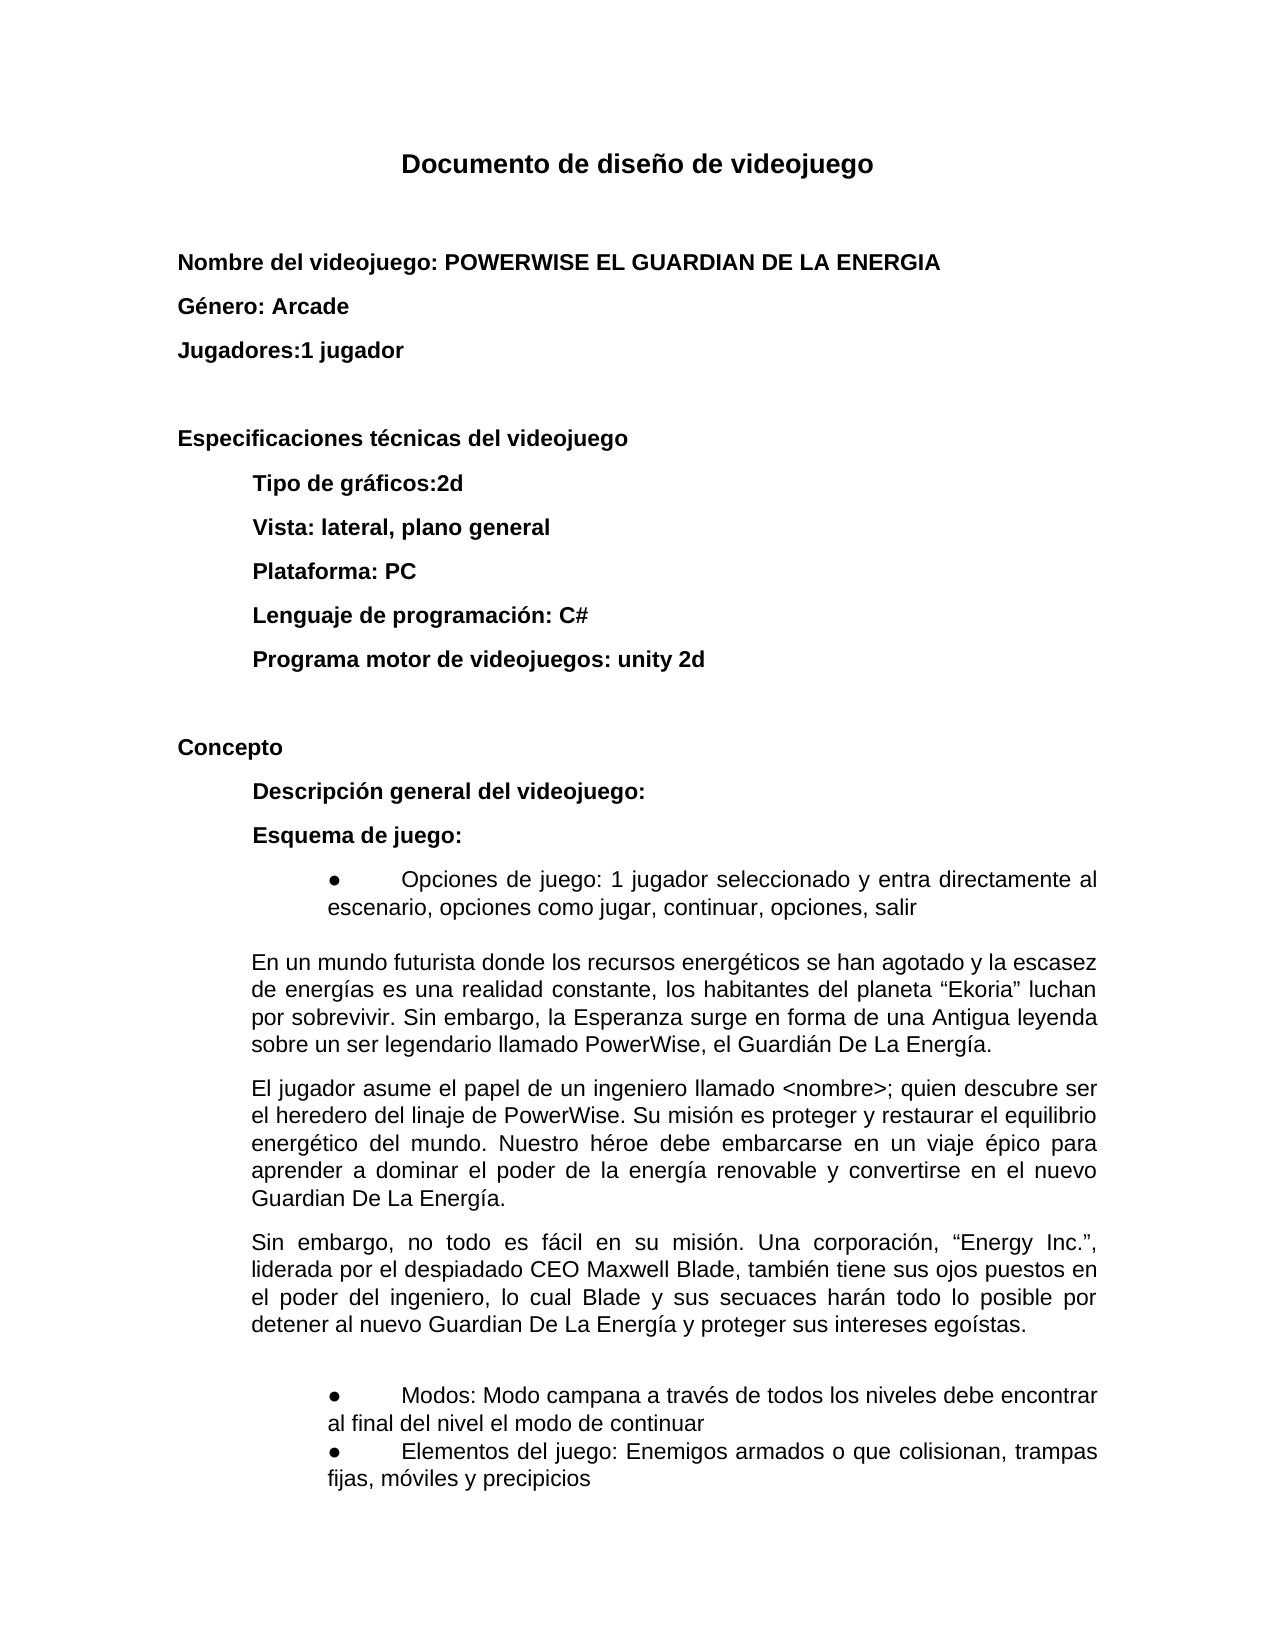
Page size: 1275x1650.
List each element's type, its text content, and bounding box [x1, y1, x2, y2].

text Esquema de juego: [252, 822, 1098, 848]
text Descripción general del videojuego: [252, 778, 1098, 804]
text Vista: lateral, plano general [252, 513, 1098, 540]
text Especificaciones técnicas del videojuego [177, 425, 1098, 452]
text Lenguaje de programación: C# [252, 602, 1098, 628]
list Opciones de juego: 1 jugador seleccionado y entra directamente al escenario, opciones como jugar, continuar, opciones, salir [327, 866, 1098, 920]
text Programa motor de videojuegos: unity 2d [252, 646, 1098, 672]
text Nombre del videojuego: POWERWISE EL GUARDIAN DE LA ENERGIA [177, 249, 1098, 276]
list Elementos del juego: Enemigos armados o que colisionan, trampas fijas, móviles y precipicios [327, 1438, 1098, 1492]
text Sin embargo, no todo es fácil en su misión. Una corporación, “Energy Inc.”, liderada por el despiadado CEO Maxwell Blade, también tiene sus ojos puestos en el poder del ingeniero, lo cual Blade y sus secuaces harán todo lo posible por detener al nuevo Guardian De La Energía y proteger sus intereses egoístas. [251, 1229, 1098, 1337]
text Jugadores:1 jugador [177, 337, 1098, 364]
list Modos: Modo campana a través de todos los niveles debe encontrar al final del nivel el modo de continuar [327, 1382, 1098, 1436]
text Plataforma: PC [252, 558, 1098, 584]
text El jugador asume el papel de un ingeniero llamado <nombre>; quien descubre ser el heredero del linaje de PowerWise. Su misión es proteger y restaurar el equilibrio energético del mundo. Nuestro héroe debe embarcarse en un viaje épico para aprender a dominar el poder de la energía renovable y convertirse en el nuevo Guardian De La Energía. [251, 1075, 1098, 1211]
text Concepto [177, 734, 1098, 760]
text Tipo de gráficos:2d [252, 469, 1098, 496]
text En un mundo futurista donde los recursos energéticos se han agotado y la escasez de energías es una realidad constante, los habitantes del planeta “Ekoria” luchan por sobrevivir. Sin embargo, la Esperanza surge en forma de una Antigua leyenda sobre un ser legendario llamado PowerWise, el Guardián De La Energía. [251, 949, 1098, 1057]
text Documento de diseño de videojuego [177, 148, 1098, 179]
text Género: Arcade [177, 293, 1098, 319]
